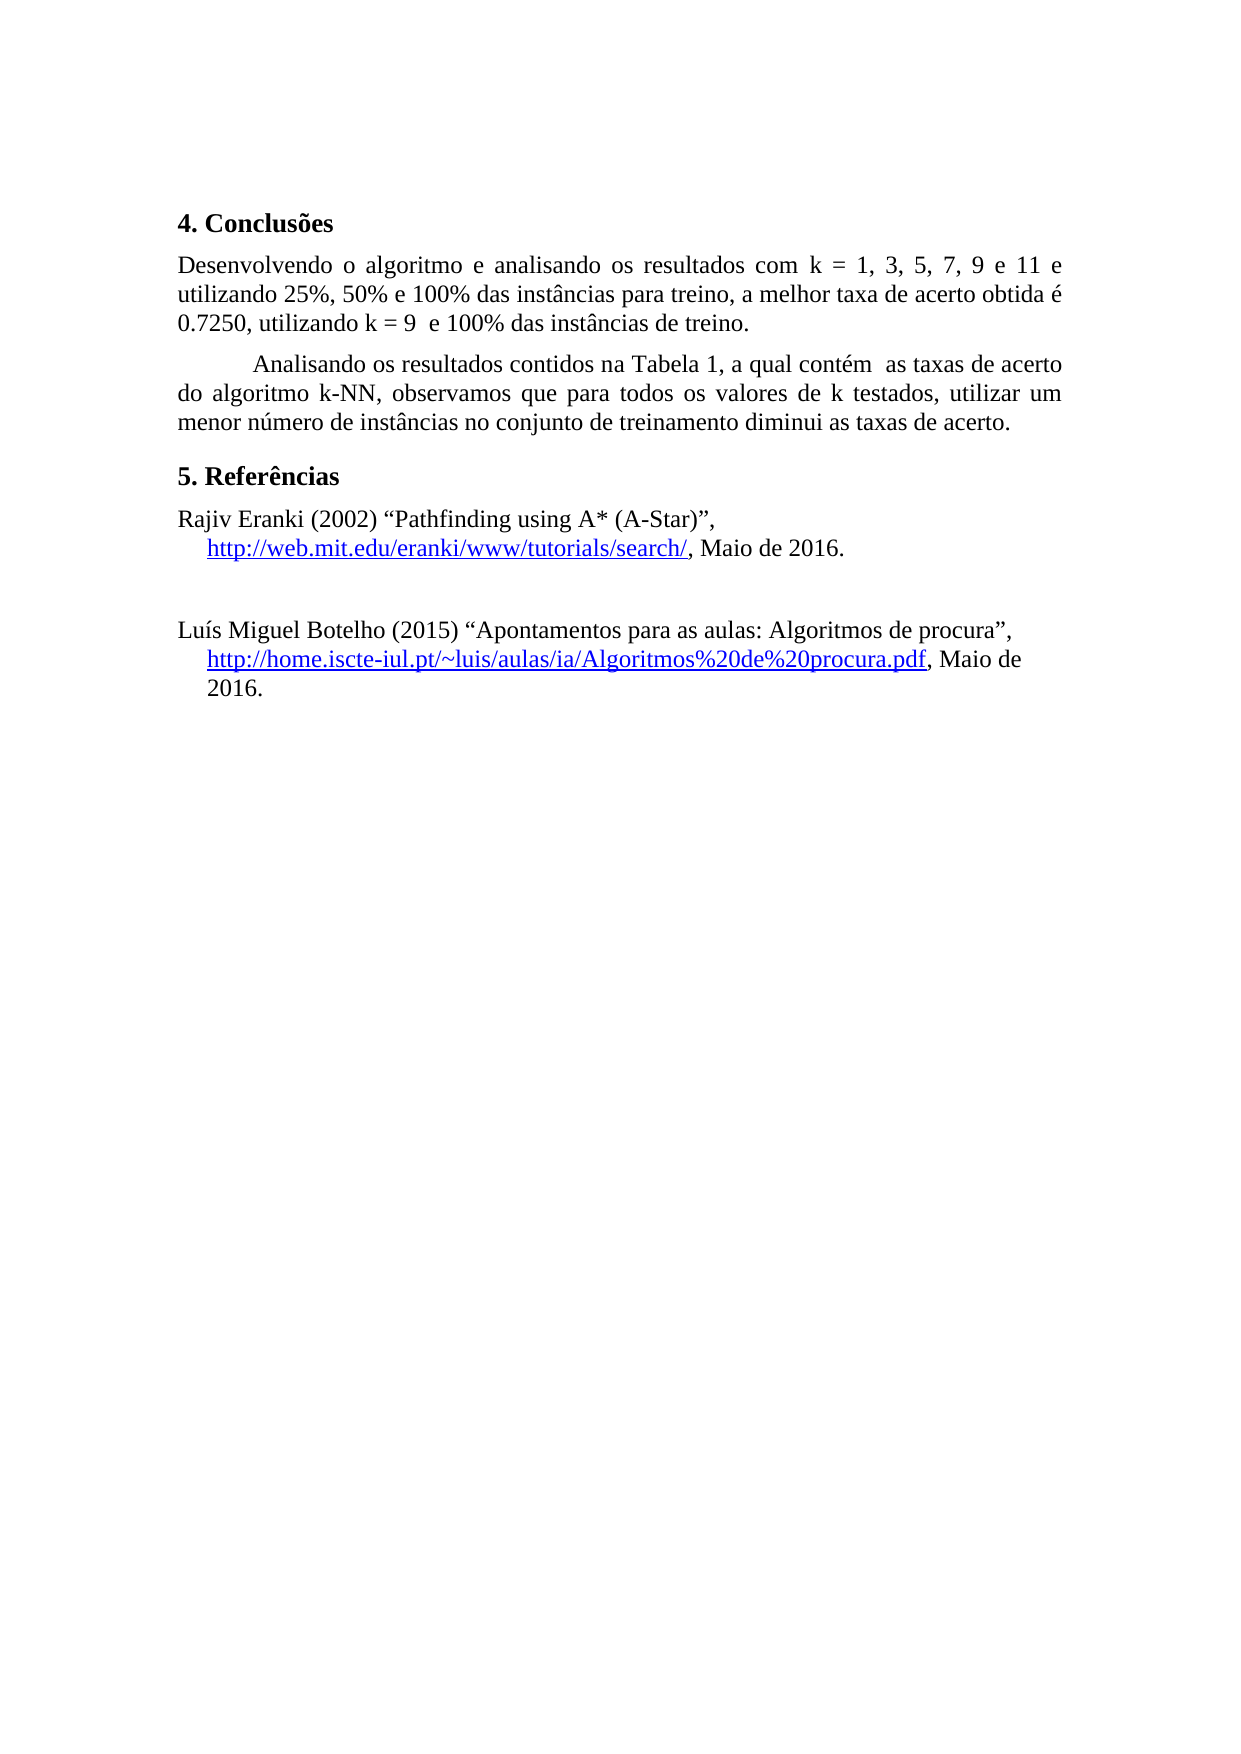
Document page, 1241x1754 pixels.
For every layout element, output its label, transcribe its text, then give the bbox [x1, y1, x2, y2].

subtitle 4. Conclusões [177, 207, 1063, 238]
text Rajiv Eranki (2002) “Pathfinding using A* (A-Star)”, http://web.mit.edu/eranki/www/tutorials/search/, Maio de 2016. [177, 504, 1063, 562]
text Analisando os resultados contidos na Tabela 1, a qual contém as taxas de acerto do algoritmo k-NN, observamos que para todos os valores de k testados, utilizar um menor número de instâncias no conjunto de treinamento diminui as taxas de acerto. [177, 349, 1063, 435]
text Desenvolvendo o algoritmo e analisando os resultados com k = 1, 3, 5, 7, 9 e 11 e utilizando 25%, 50% e 100% das instâncias para treino, a melhor taxa de acerto obtida é 0.7250, utilizando k = 9 e 100% das instâncias de treino. [177, 250, 1063, 337]
subtitle 5. Referências [177, 460, 1063, 492]
text Luís Miguel Botelho (2015) “Apontamentos para as aulas: Algoritmos de procura”, http://home.iscte-iul.pt/~luis/aulas/ia/Algoritmos%20de%20procura.pdf, Maio de 2016. [177, 615, 1063, 702]
